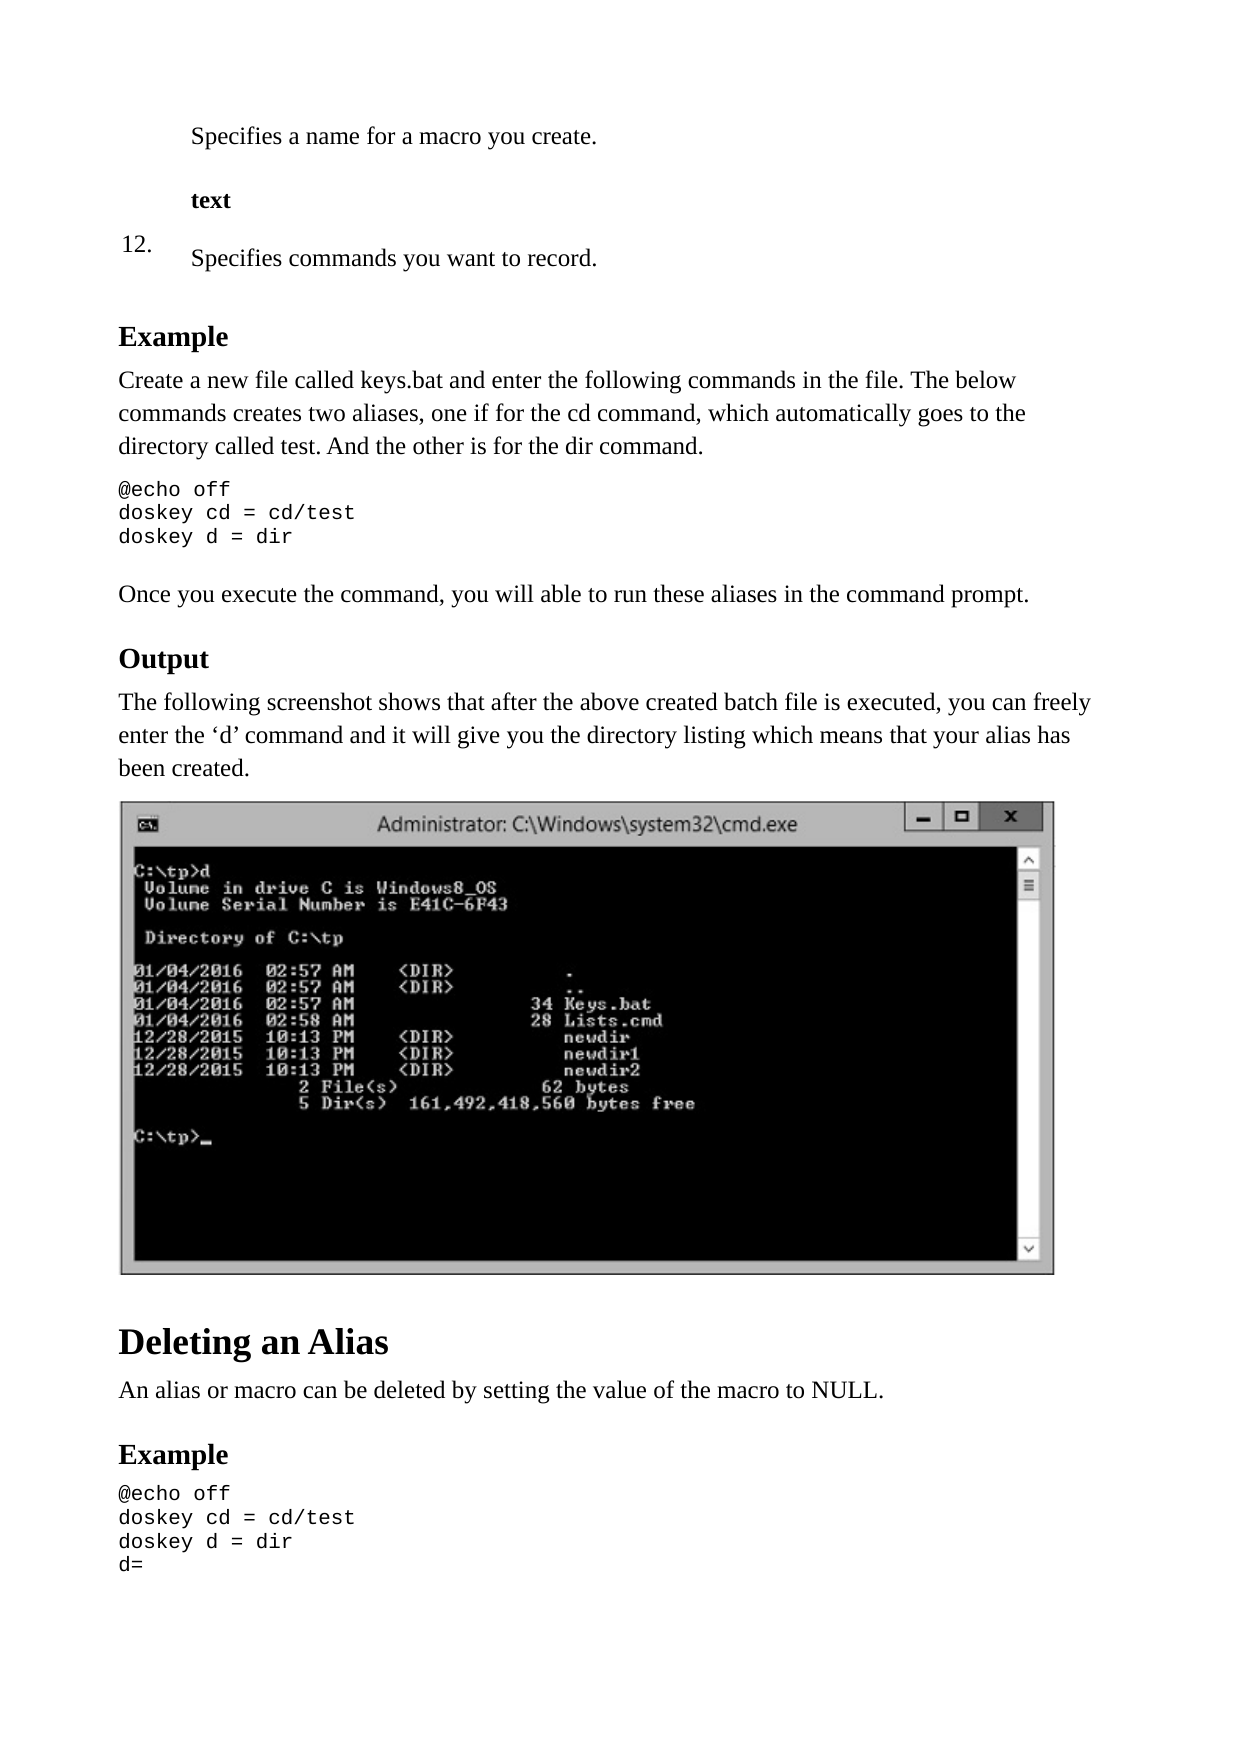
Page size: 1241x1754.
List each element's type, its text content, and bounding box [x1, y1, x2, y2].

text doskey cd = cd/test [118, 502, 1122, 526]
subtitle Output [118, 641, 1122, 675]
subtitle Deleting an Alias [118, 1319, 1122, 1363]
table_cell text Specifies commands you want to record. [188, 182, 958, 304]
table_cell 12. [118, 182, 188, 304]
text d= [118, 1554, 1122, 1578]
subtitle Example [118, 319, 1122, 353]
picture [118, 801, 1056, 1275]
text doskey cd = cd/test [118, 1507, 1122, 1531]
text Create a new file called keys.bat and enter the following commands in the file. The below commands creates two aliases, one if for the cd command, which automatically goes to the directory called test. And the other is for the dir command. [118, 365, 1122, 460]
text The following screenshot shows that after the above created batch file is executed, you can freely enter the ‘d’ command and it will give you the directory listing which means that your alias has been created. [118, 687, 1122, 782]
table_cell [118, 118, 188, 182]
text Once you execute the command, you will able to run these aliases in the command prompt. [118, 579, 1122, 608]
text An alias or macro can be deleted by setting the value of the macro to NULL. [118, 1375, 1122, 1404]
text @echo off [118, 479, 1122, 502]
subtitle Example [118, 1437, 1122, 1471]
text doskey d = dir [118, 526, 1122, 550]
table_cell Specifies a name for a macro you create. [188, 118, 958, 182]
text @echo off [118, 1483, 1122, 1507]
text doskey d = dir [118, 1531, 1122, 1554]
